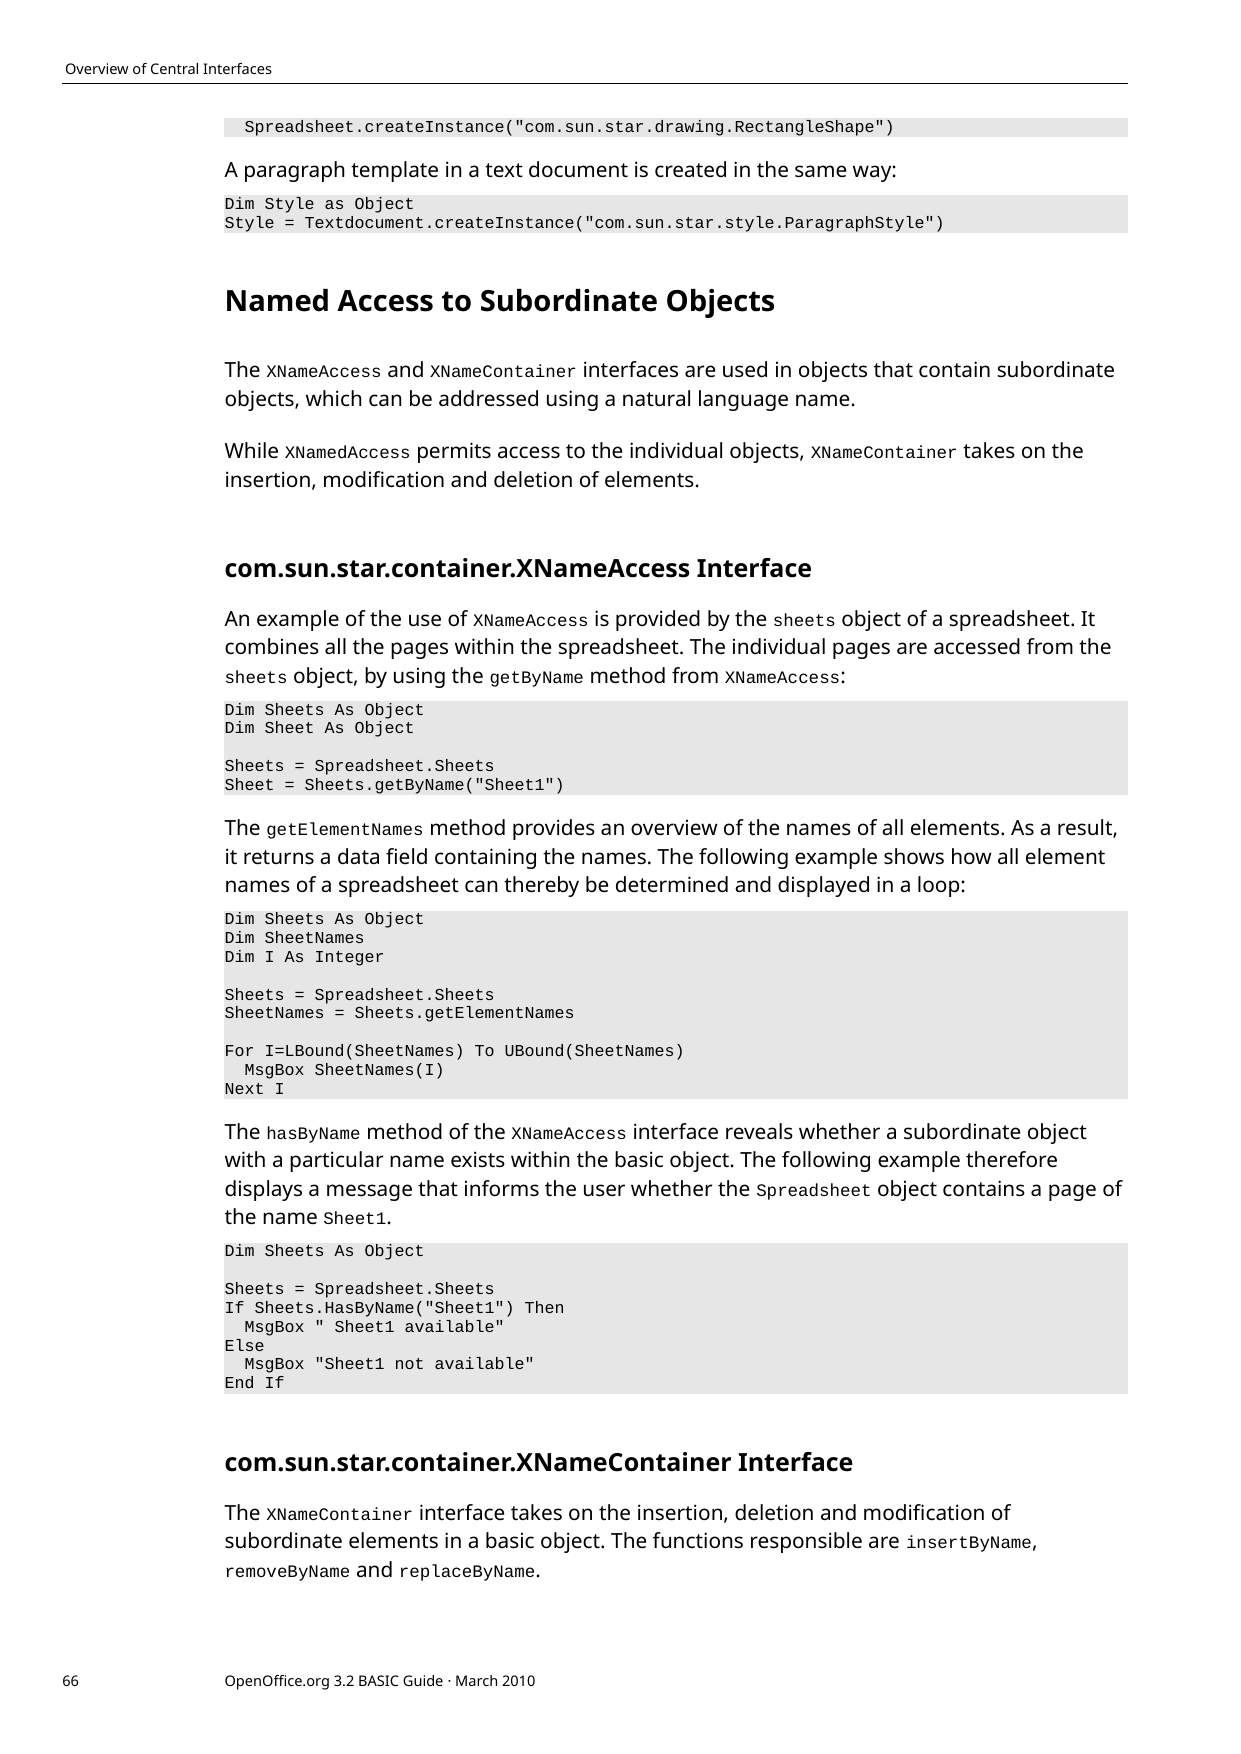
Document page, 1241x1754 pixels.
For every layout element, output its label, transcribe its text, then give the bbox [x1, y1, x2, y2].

text Dim Style as Object Style = Textdocument.createInstance("com.sun.star.style.ParagraphStyle") [224, 195, 1128, 233]
text A paragraph template in a text document is created in the same way: [224, 155, 1128, 183]
text Dim Sheets As Object Sheets = Spreadsheet.Sheets If Sheets.HasByName("Sheet1") Then MsgBox " Sheet1 available" Else MsgBox "Sheet1 not available" End If [224, 1243, 1128, 1394]
text Dim Sheets As Object Dim SheetNames Dim I As Integer Sheets = Spreadsheet.Sheets SheetNames = Sheets.getElementNames For I=LBound(SheetNames) To UBound(SheetNames) MsgBox SheetNames(I) Next I [224, 911, 1128, 1099]
subtitle com.sun.star.container.XNameAccess Interface [224, 550, 1128, 584]
text An example of the use of XNameAccess is provided by the sheets object of a spreadsheet. It combines all the pages within the spreadsheet. The individual pages are accessed from the sheets object, by using the getByName method from XNameAccess: [224, 604, 1128, 689]
text Spreadsheet.createInstance("com.sun.star.drawing.RectangleShape") [224, 118, 1128, 137]
text The XNameAccess and XNameContainer interfaces are used in objects that contain subordinate objects, which can be addressed using a natural language name. [224, 356, 1128, 412]
text The getElementNames method provides an overview of the names of all elements. As a result, it returns a data field containing the names. The following example shows how all element names of a spreadsheet can thereby be determined and displayed in a loop: [224, 813, 1128, 899]
text The hasByName method of the XNameAccess interface reveals whether a subordinate object with a particular name exists within the basic object. The following example therefore displays a message that informs the user whether the Spreadsheet object contains a page of the name Sheet1. [224, 1117, 1128, 1231]
subtitle com.sun.star.container.XNameContainer Interface [224, 1444, 1128, 1479]
text Dim Sheets As Object Dim Sheet As Object Sheets = Spreadsheet.Sheets Sheet = Sheets.getByName("Sheet1") [224, 701, 1128, 795]
text The XNameContainer interface takes on the insertion, deletion and modification of subordinate elements in a basic object. The functions responsible are insertByName, removeByName and replaceByName. [224, 1498, 1128, 1583]
text While XNamedAccess permits access to the individual objects, XNameContainer takes on the insertion, modification and deletion of elements. [224, 436, 1128, 493]
subtitle Named Access to Subordinate Objects [224, 280, 1128, 320]
